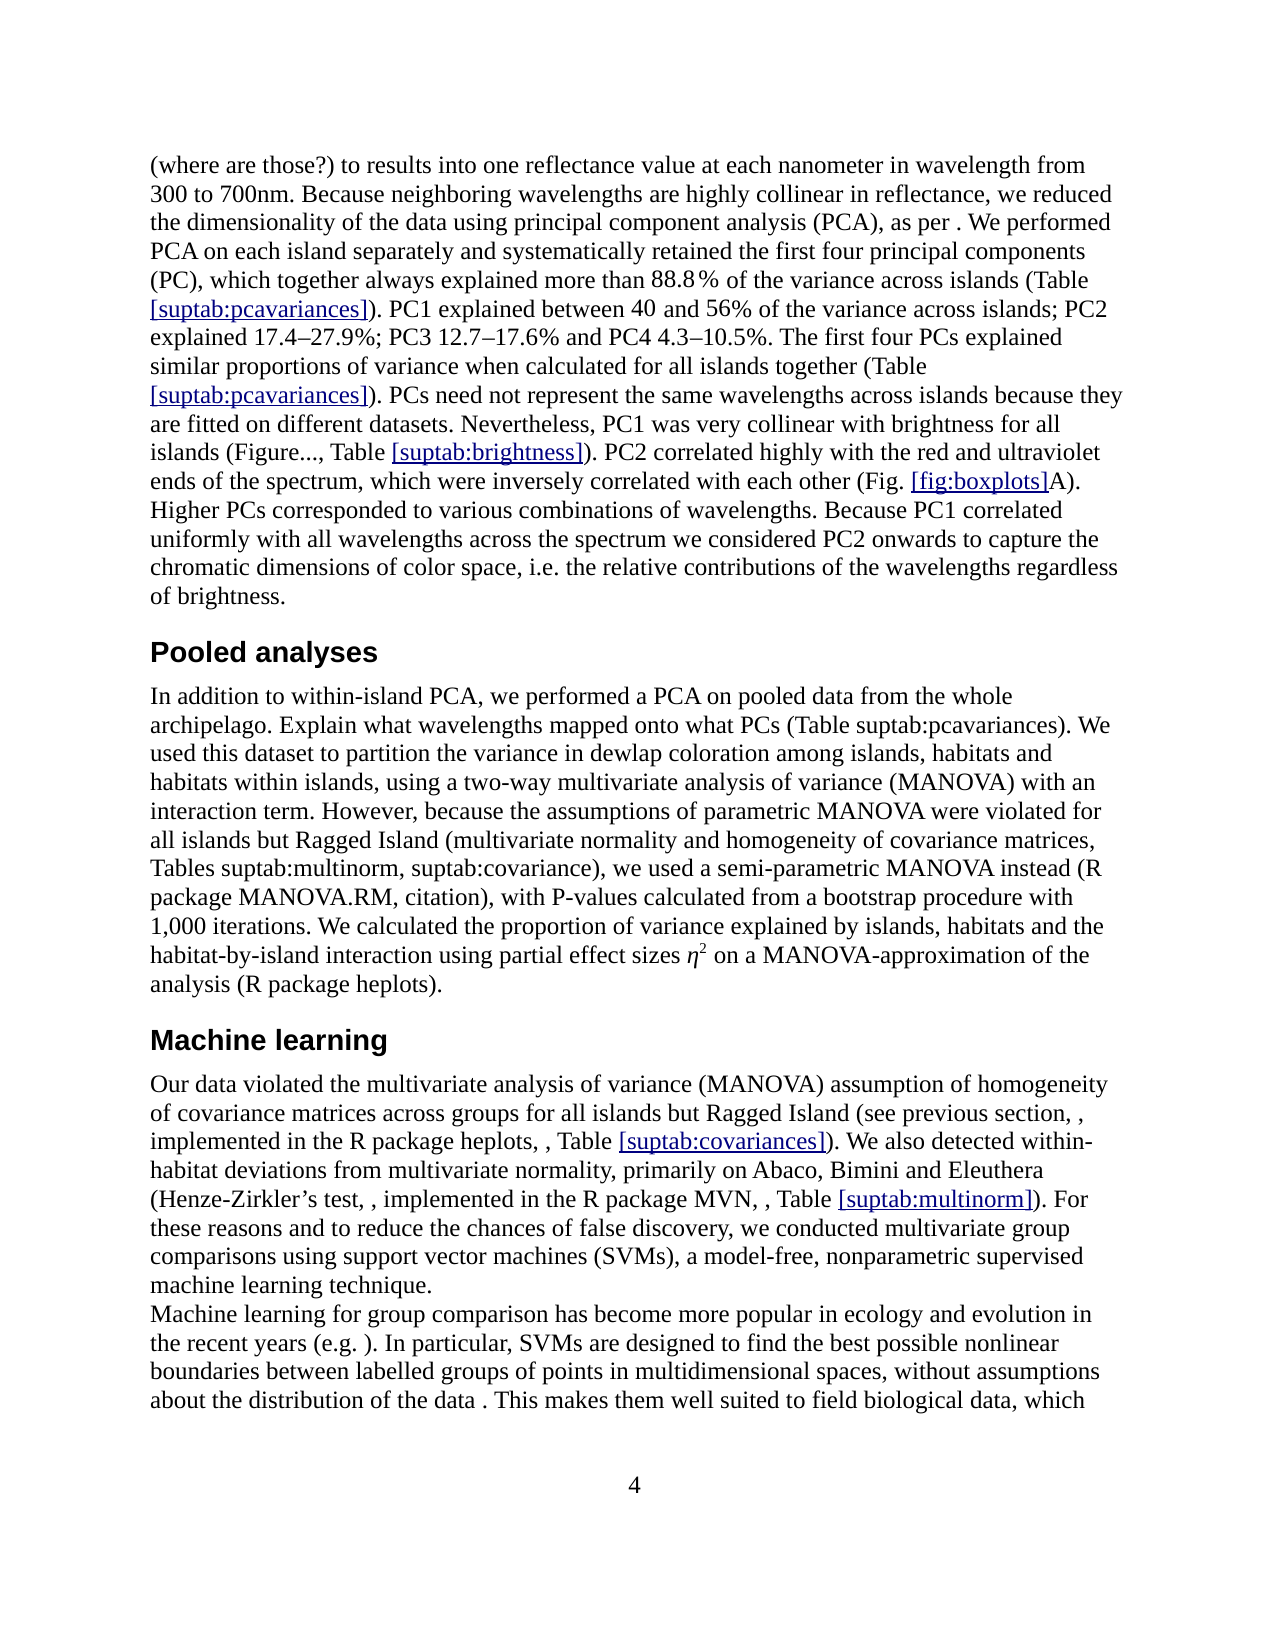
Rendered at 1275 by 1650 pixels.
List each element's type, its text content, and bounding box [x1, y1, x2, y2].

text In addition to within-island PCA, we performed a PCA on pooled data from the whole archipelago. Explain what wavelengths mapped onto what PCs (Table suptab:pcavariances). We used this dataset to partition the variance in dewlap coloration among islands, habitats and habitats within islands, using a two-way multivariate analysis of variance (MANOVA) with an interaction term. However, because the assumptions of parametric MANOVA were violated for all islands but Ragged Island (multivariate normality and homogeneity of covariance matrices, Tables suptab:multinorm, suptab:covariance), we used a semi-parametric MANOVA instead (R package MANOVA.RM, citation), with P-values calculated from a bootstrap procedure with 1,000 iterations. We calculated the proportion of variance explained by islands, habitats and the habitat-by-island interaction using partial effect sizes on a MANOVA-approximation of the analysis (R package heplots). [150, 681, 1125, 998]
text Our data violated the multivariate analysis of variance (MANOVA) assumption of homogeneity of covariance matrices across groups for all islands but Ragged Island (see previous section, , implemented in the R package heplots, , Table [suptab:covariances]). We also detected within-habitat deviations from multivariate normality, primarily on Abaco, Bimini and Eleuthera (Henze-Zirkler’s test, , implemented in the R package MVN, , Table [suptab:multinorm]). For these reasons and to reduce the chances of false discovery, we conducted multivariate group comparisons using support vector machines (SVMs), a model-free, nonparametric supervised machine learning technique. Machine learning for group comparison has become more popular in ecology and evolution in the recent years (e.g. ). In particular, SVMs are designed to find the best possible nonlinear boundaries between labelled groups of points in multidimensional spaces, without assumptions about the distribution of the data . This makes them well suited to field biological data, which [150, 1069, 1125, 1414]
subtitle Machine learning [150, 1023, 1125, 1056]
subtitle Pooled analyses [150, 635, 1125, 668]
text Reflectance curves were smoothened using the R package pavo as well as custom R functions (where are those?) to results into one reflectance value at each nanometer in wavelength from 300 to 700nm. Because neighboring wavelengths are highly collinear in reflectance, we reduced the dimensionality of the data using principal component analysis (PCA), as per . We performed PCA on each island separately and systematically retained the first four principal components (PC), which together always explained more than of the variance across islands (Table [suptab:pcavariances]). PC1 explained between and % of the variance across islands; PC2 explained –%; PC3 –% and PC4 –%. The first four PCs explained similar proportions of variance when calculated for all islands together (Table [suptab:pcavariances]). PCs need not represent the same wavelengths across islands because they are fitted on different datasets. Nevertheless, PC1 was very collinear with brightness for all islands (Figure..., Table [suptab:brightness]). PC2 correlated highly with the red and ultraviolet ends of the spectrum, which were inversely correlated with each other (Fig. [fig:boxplots]A). Higher PCs corresponded to various combinations of wavelengths. Because PC1 correlated uniformly with all wavelengths across the spectrum we considered PC2 onwards to capture the chromatic dimensions of color space, i.e. the relative contributions of the wavelengths regardless of brightness. [150, 150, 1125, 610]
